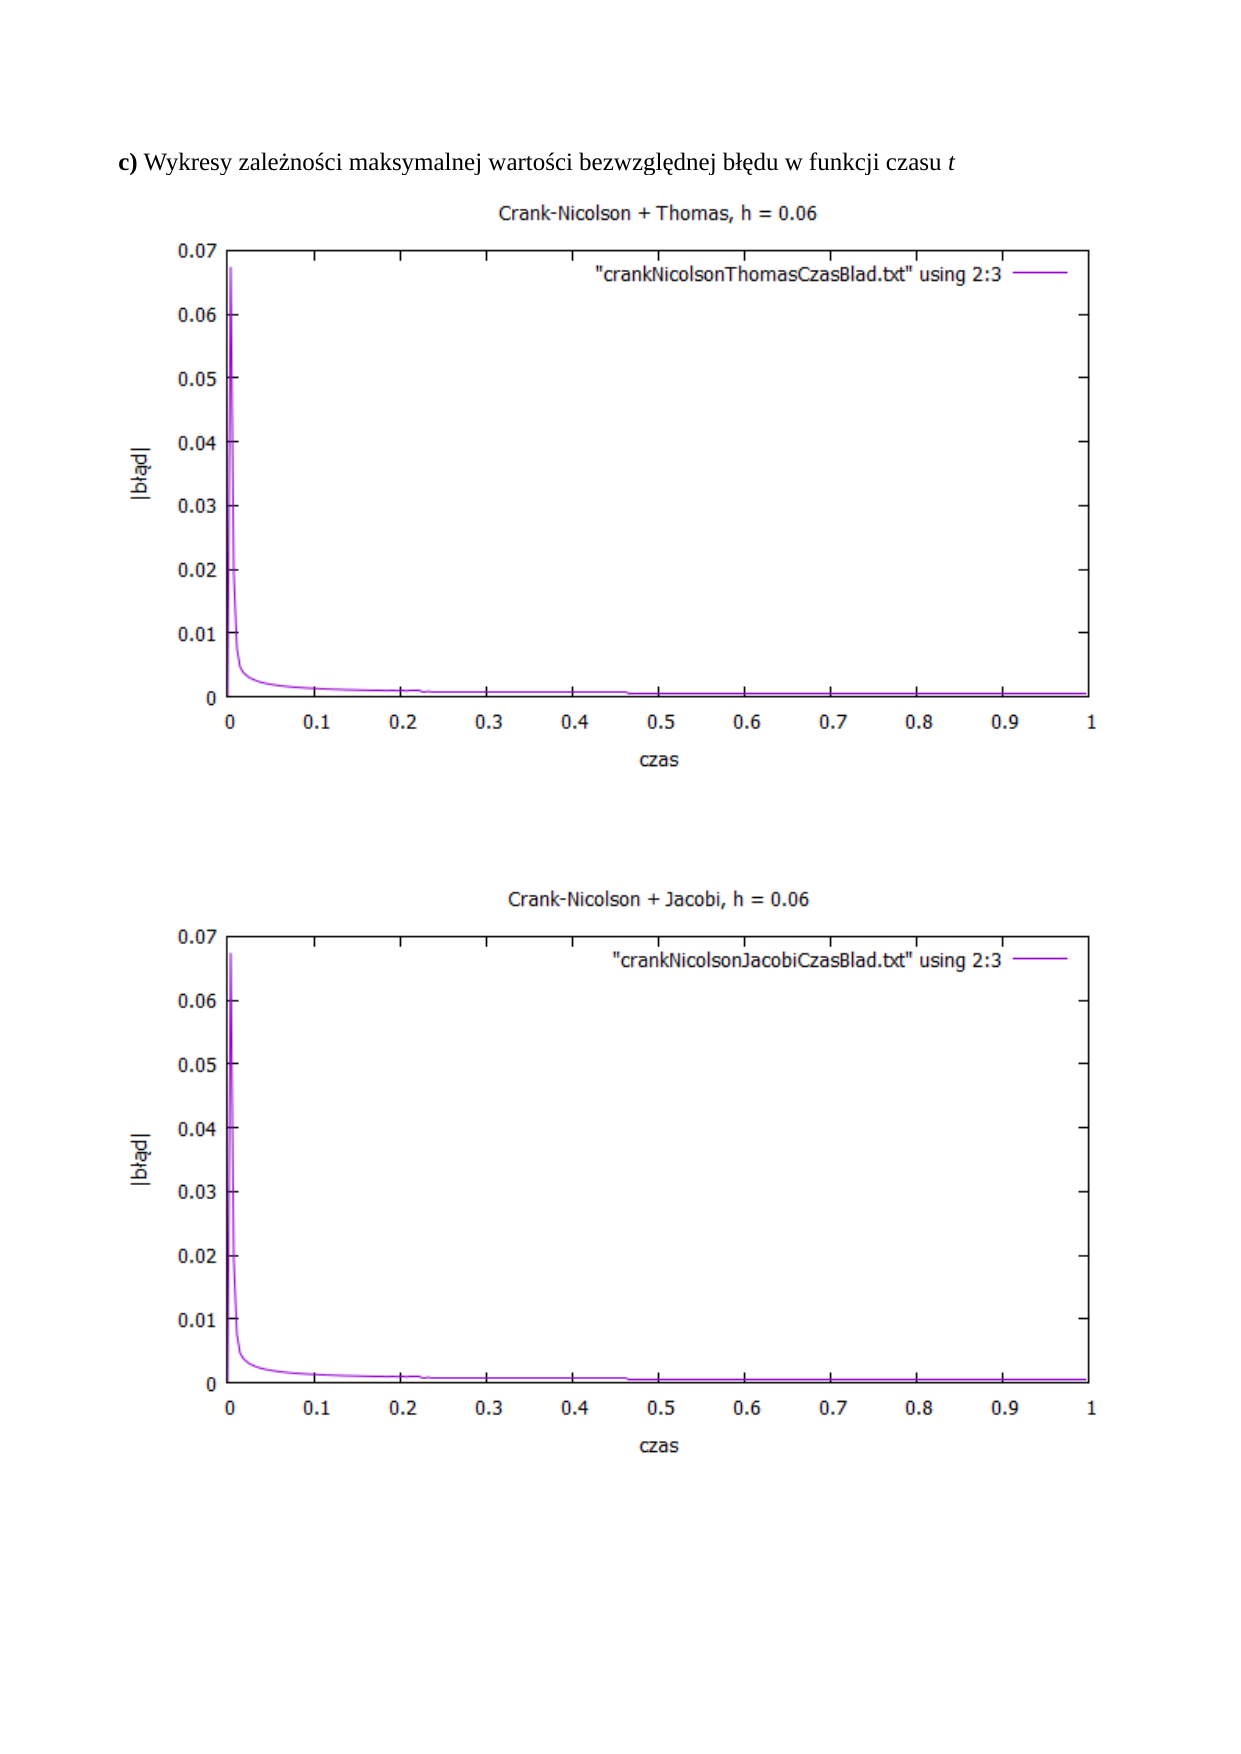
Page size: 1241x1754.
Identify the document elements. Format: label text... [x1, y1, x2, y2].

text c) Wykresy zależności maksymalnej wartości bezwzględnej błędu w funkcji czasu t [118, 147, 1122, 176]
picture [120, 861, 1121, 1462]
picture [120, 175, 1121, 776]
